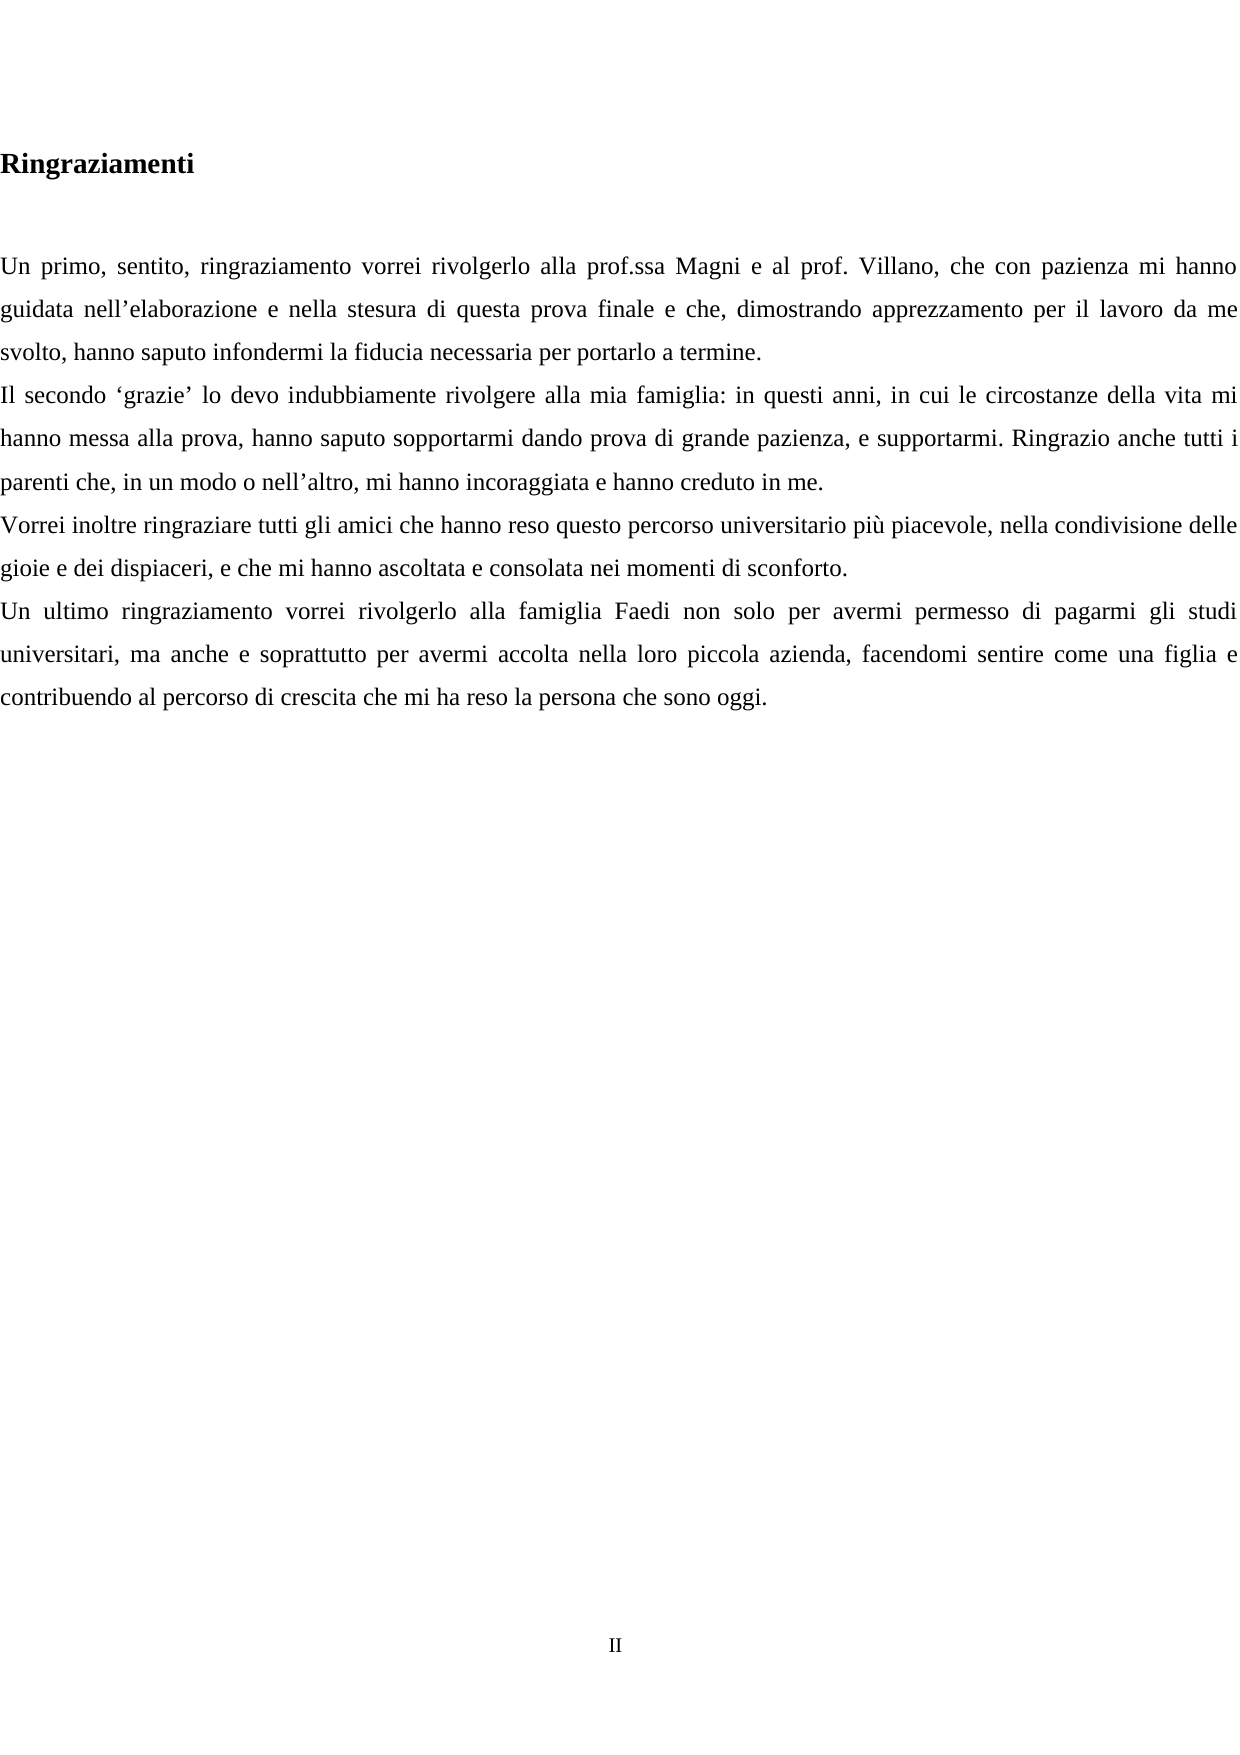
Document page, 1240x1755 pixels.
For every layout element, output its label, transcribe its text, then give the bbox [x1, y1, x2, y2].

text Vorrei inoltre ringraziare tutti gli amici che hanno reso questo percorso universitario più piacevole, nella condivisione delle gioie e dei dispiaceri, e che mi hanno ascoltata e consolata nei momenti di sconforto. [0, 510, 1239, 582]
text Un primo, sentito, ringraziamento vorrei rivolgerlo alla prof.ssa Magni e al prof. Villano, che con pazienza mi hanno guidata nell’elaborazione e nella stesura di questa prova finale e che, dimostrando apprezzamento per il lavoro da me svolto, hanno saputo infondermi la fiducia necessaria per portarlo a termine. [0, 251, 1239, 366]
text Il secondo ‘grazie’ lo devo indubbiamente rivolgere alla mia famiglia: in questi anni, in cui le circostanze della vita mi hanno messa alla prova, hanno saputo sopportarmi dando prova di grande pazienza, e supportarmi. Ringrazio anche tutti i parenti che, in un modo o nell’altro, mi hanno incoraggiata e hanno creduto in me. [0, 380, 1239, 495]
subtitle Ringraziamenti [0, 147, 1239, 180]
text Un ultimo ringraziamento vorrei rivolgerlo alla famiglia Faedi non solo per avermi permesso di pagarmi gli studi universitari, ma anche e soprattutto per avermi accolta nella loro piccola azienda, facendomi sentire come una figlia e contribuendo al percorso di crescita che mi ha reso la persona che sono oggi. [0, 596, 1239, 711]
